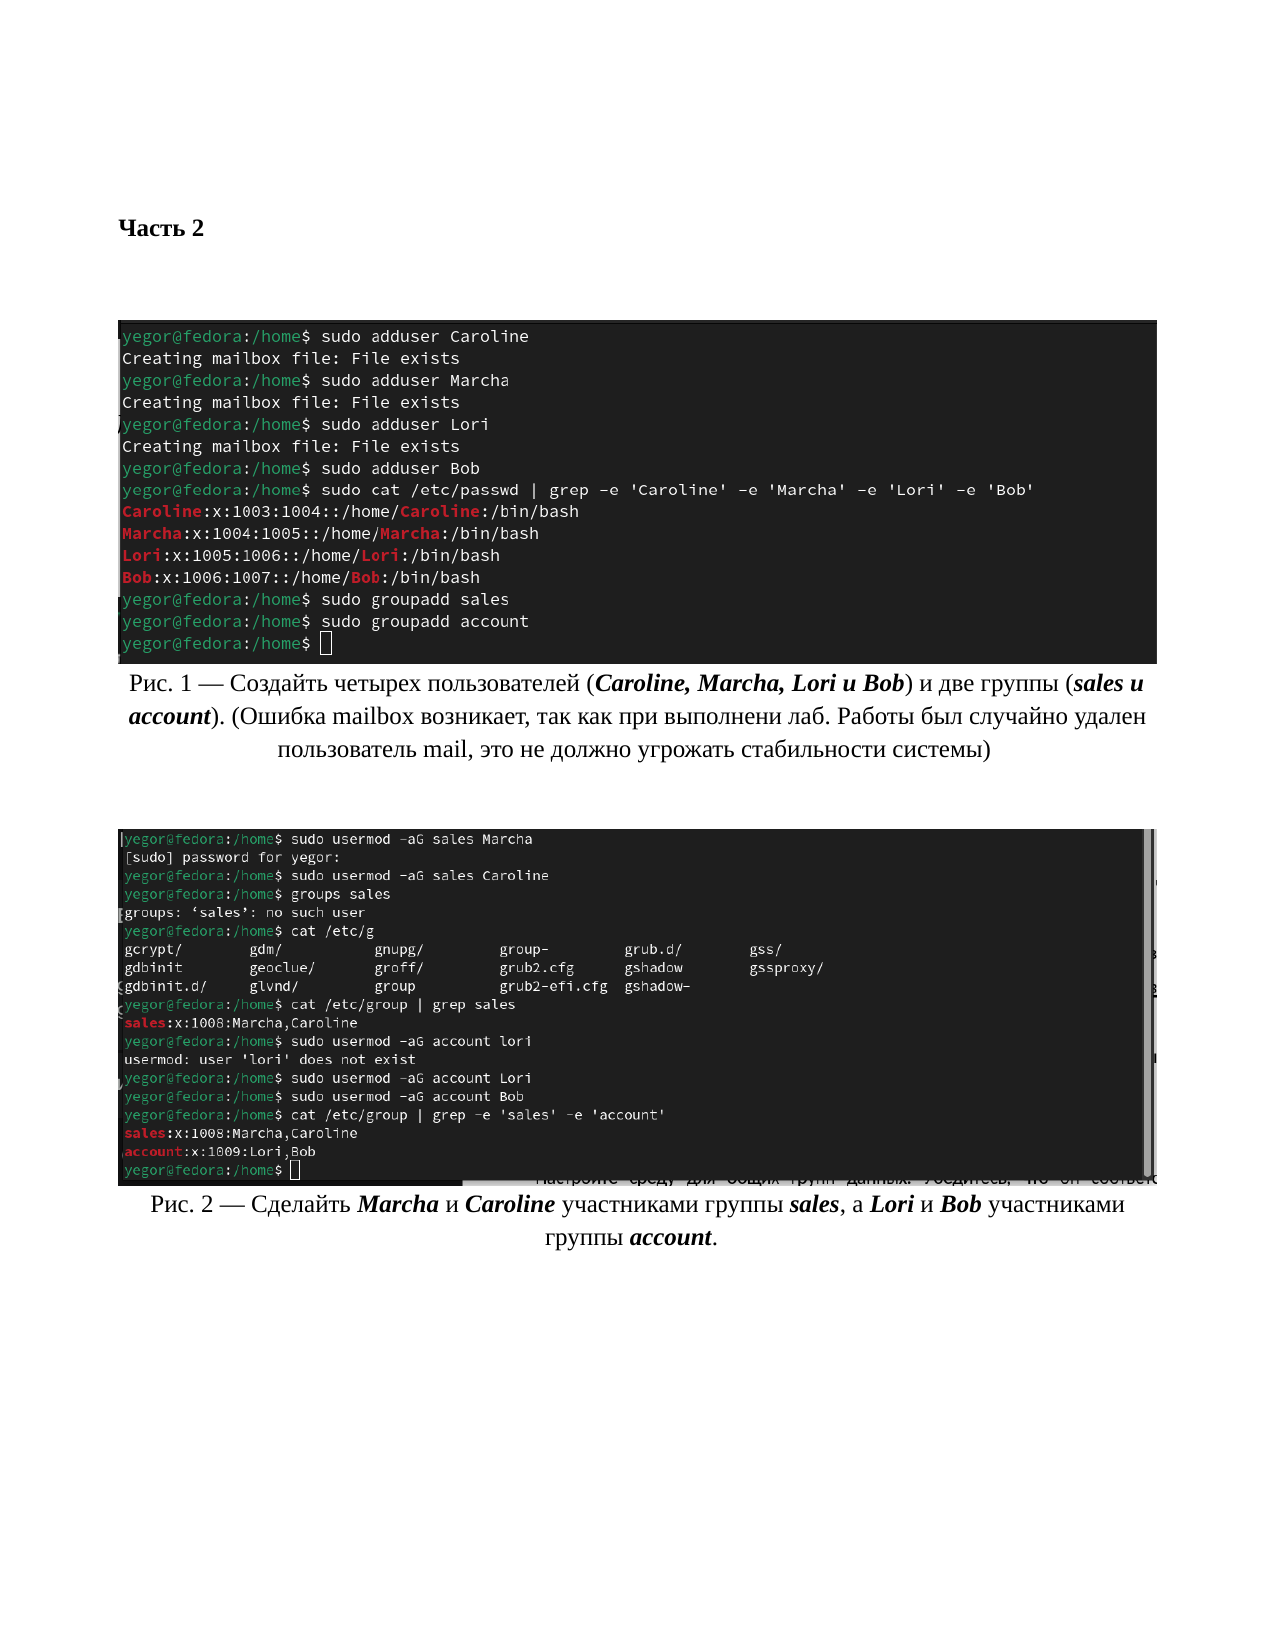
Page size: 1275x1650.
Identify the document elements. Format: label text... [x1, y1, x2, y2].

text Рис. 1 — Создайть четырех пользователей (Caroline, Marcha, Lori и Bob) и две группы (sales и account). (Ошибка mailbox возникает, так как при выполнени лаб. Работы был случайно удален пользователь mail, это не должно угрожать стабильности системы) [118, 664, 1157, 763]
picture [118, 320, 1157, 664]
picture [118, 829, 1157, 1186]
text Часть 2 [118, 213, 1157, 242]
text Рис. 2 — Сделайть Marcha и Caroline участниками группы sales, а Lori и Bob участниками группы account. [118, 1186, 1157, 1251]
